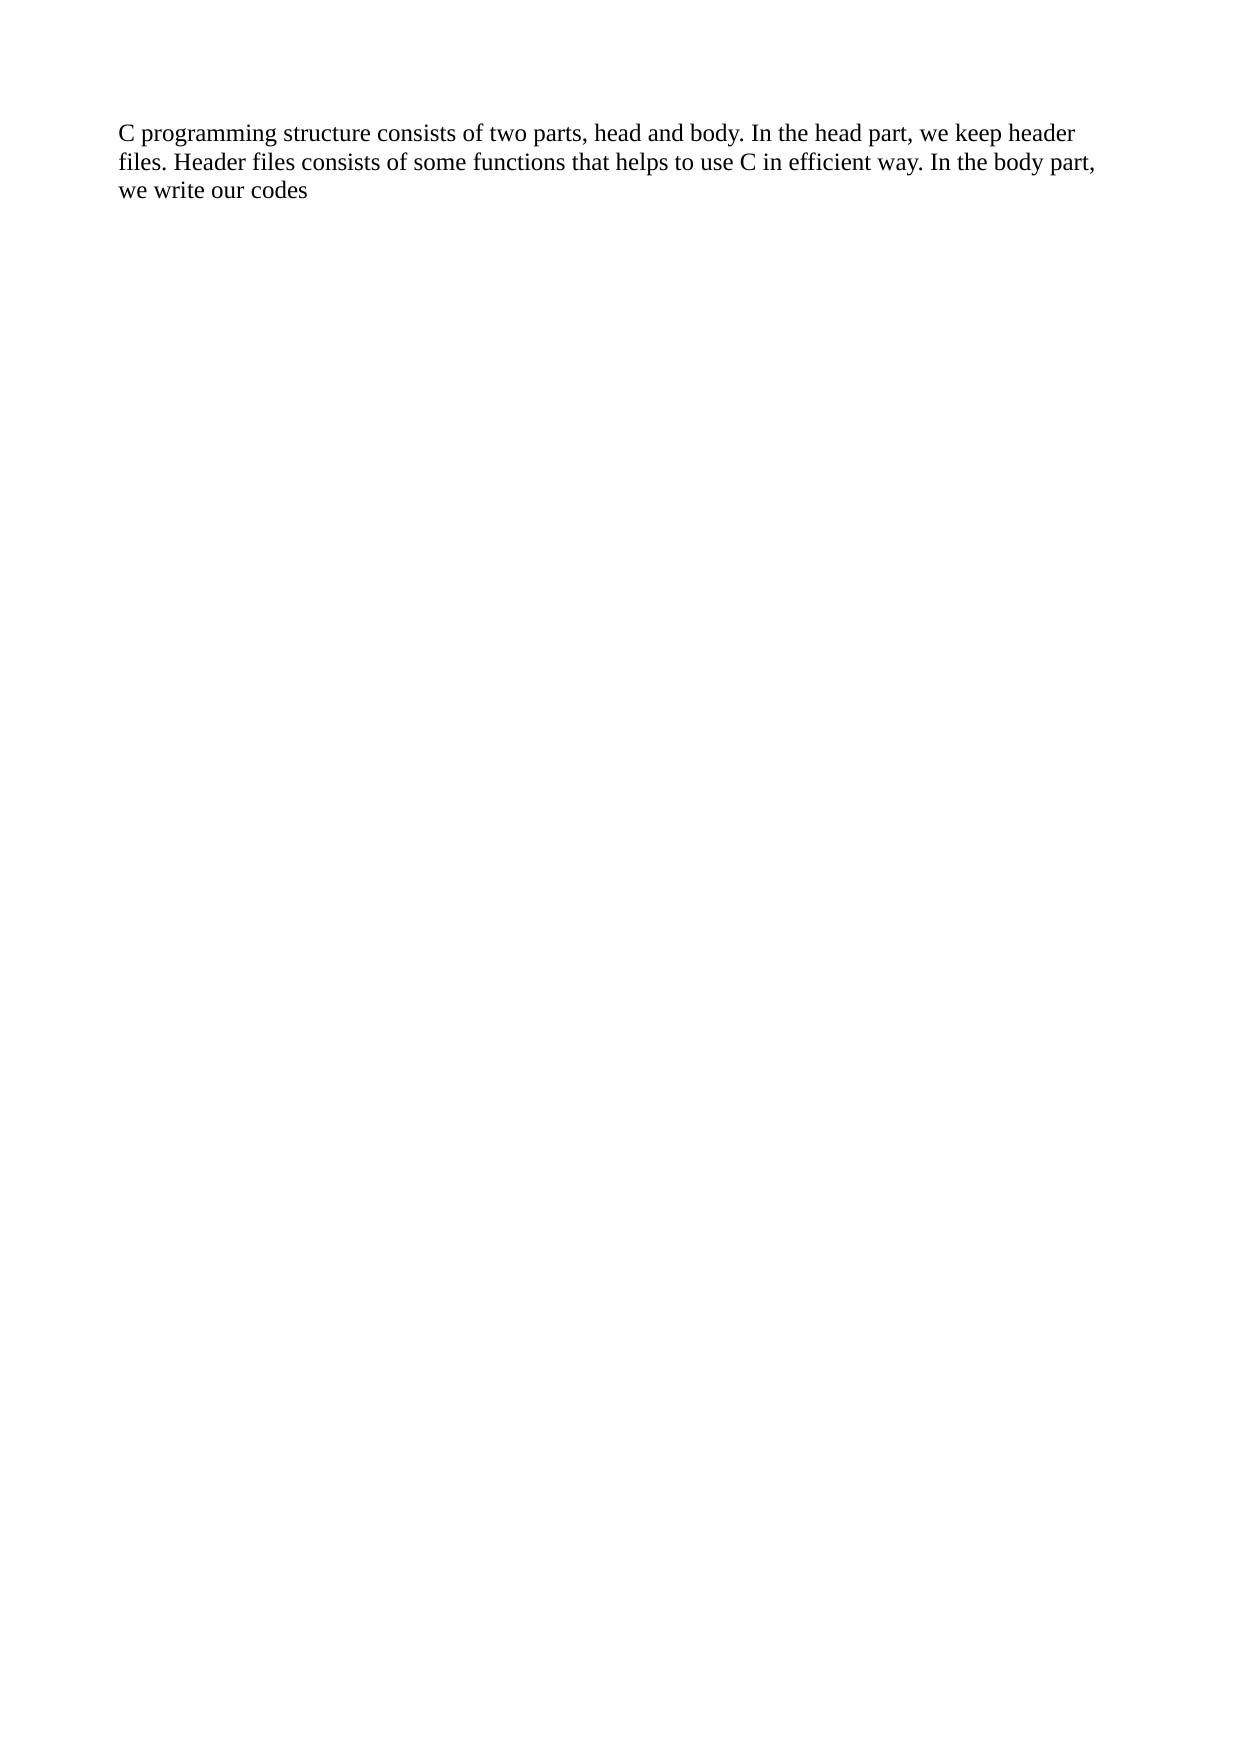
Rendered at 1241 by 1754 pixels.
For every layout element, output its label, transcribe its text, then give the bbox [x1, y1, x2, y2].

text C programming structure consists of two parts, head and body. In the head part, we keep header files. Header files consists of some functions that helps to use C in efficient way. In the body part, we write our codes [118, 118, 1122, 204]
